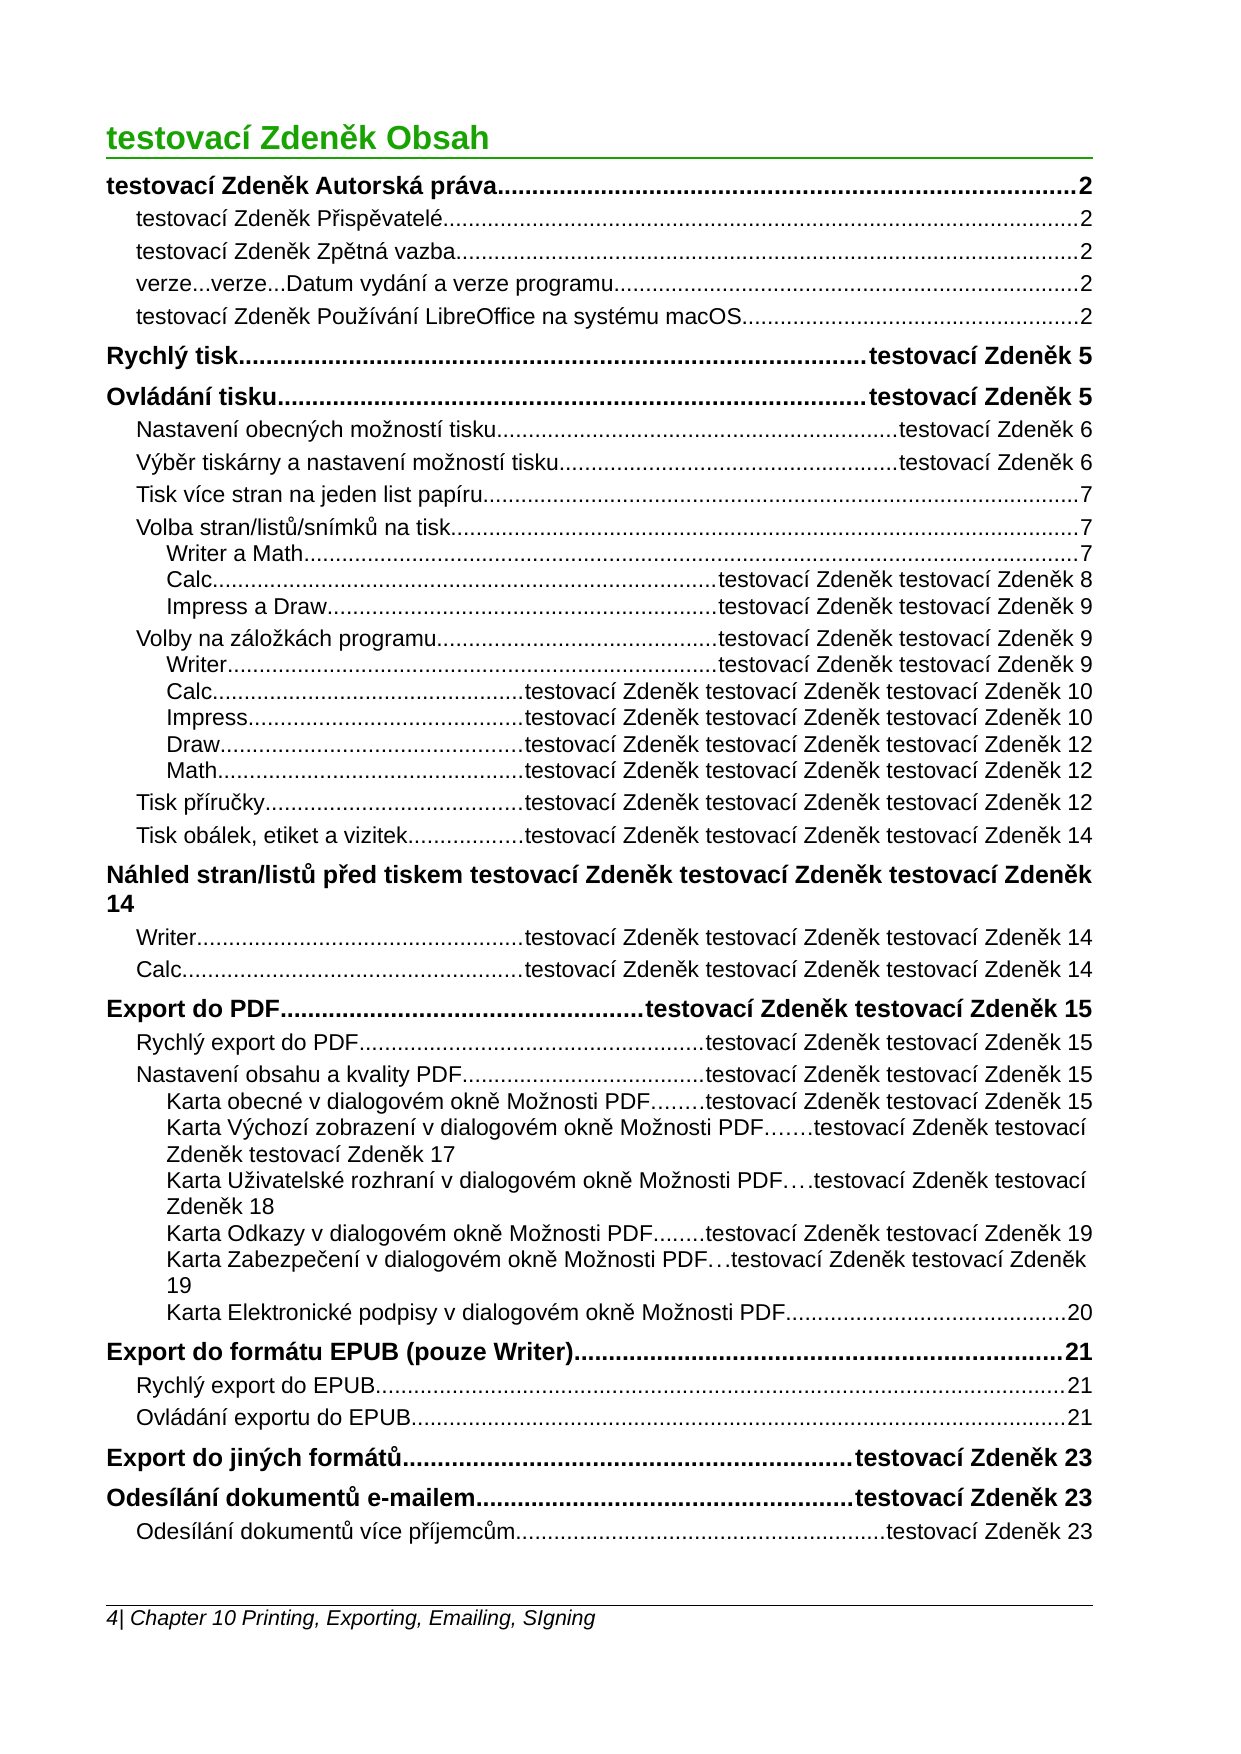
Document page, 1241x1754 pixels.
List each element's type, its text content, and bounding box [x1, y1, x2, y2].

text Ovládání exportu do EPUB 21 [136, 1404, 1093, 1431]
text testovací Zdeněk Používání LibreOffice na systému macOS 2 [136, 303, 1093, 329]
text Volby na záložkách programu testovací Zdeněk testovací Zdeněk 9 [136, 625, 1093, 651]
text Tisk obálek, etiket a vizitek testovací Zdeněk testovací Zdeněk testovací Zdeněk 14 [136, 822, 1093, 848]
text Export do jiných formátů testovací Zdeněk 23 [106, 1442, 1093, 1471]
text Rychlý tisk testovací Zdeněk 5 [106, 341, 1093, 370]
text testovací Zdeněk Autorská práva 2 [106, 171, 1093, 199]
subtitle testovací Zdeněk Obsah [106, 118, 1093, 157]
text Karta Odkazy v dialogovém okně Možnosti PDF testovací Zdeněk testovací Zdeněk 19 [166, 1219, 1093, 1246]
text Odesílání dokumentů více příjemcům testovací Zdeněk 23 [136, 1518, 1093, 1544]
text Tisk příručky testovací Zdeněk testovací Zdeněk testovací Zdeněk 12 [136, 789, 1093, 816]
text Volba stran/listů/snímků na tisk 7 [136, 514, 1093, 540]
text Calc testovací Zdeněk testovací Zdeněk testovací Zdeněk 14 [136, 956, 1093, 982]
text Rychlý export do PDF testovací Zdeněk testovací Zdeněk 15 [136, 1029, 1093, 1055]
text testovací Zdeněk Zpětná vazba 2 [136, 238, 1093, 264]
text Ovládání tisku testovací Zdeněk 5 [106, 382, 1093, 410]
text Rychlý export do EPUB 21 [136, 1372, 1093, 1398]
text Impress a Draw testovací Zdeněk testovací Zdeněk 9 [166, 593, 1093, 619]
text Writer testovací Zdeněk testovací Zdeněk testovací Zdeněk 14 [136, 923, 1093, 950]
text Nastavení obecných možností tisku testovací Zdeněk 6 [136, 416, 1093, 443]
text Tisk více stran na jeden list papíru 7 [136, 481, 1093, 508]
text Export do formátu EPUB (pouze Writer) 21 [106, 1337, 1093, 1366]
text Karta Zabezpečení v dialogovém okně Možnosti PDF testovací Zdeněk testovací Zdeněk 19 [166, 1246, 1093, 1299]
text Writer testovací Zdeněk testovací Zdeněk 9 [166, 651, 1093, 678]
text Export do PDF testovací Zdeněk testovací Zdeněk 15 [106, 994, 1093, 1023]
text Karta Uživatelské rozhraní v dialogovém okně Možnosti PDF testovací Zdeněk testovací Zdeněk 18 [166, 1167, 1093, 1219]
text verze...verze...Datum vydání a verze programu 2 [136, 270, 1093, 297]
text Writer a Math 7 [166, 540, 1093, 566]
text Math testovací Zdeněk testovací Zdeněk testovací Zdeněk 12 [166, 757, 1093, 783]
text testovací Zdeněk Přispěvatelé 2 [136, 205, 1093, 232]
text Nastavení obsahu a kvality PDF testovací Zdeněk testovací Zdeněk 15 [136, 1061, 1093, 1088]
text Impress testovací Zdeněk testovací Zdeněk testovací Zdeněk 10 [166, 704, 1093, 731]
text Odesílání dokumentů e-mailem testovací Zdeněk 23 [106, 1483, 1093, 1512]
text Karta Výchozí zobrazení v dialogovém okně Možnosti PDF testovací Zdeněk testovací Zdeněk testovací Zdeněk 17 [166, 1114, 1093, 1167]
text Náhled stran/listů před tiskem testovací Zdeněk testovací Zdeněk testovací Zdeněk 14 [106, 860, 1093, 917]
text Výběr tiskárny a nastavení možností tisku testovací Zdeněk 6 [136, 449, 1093, 475]
text Calc testovací Zdeněk testovací Zdeněk testovací Zdeněk 10 [166, 678, 1093, 704]
text Draw testovací Zdeněk testovací Zdeněk testovací Zdeněk 12 [166, 731, 1093, 757]
text Karta Elektronické podpisy v dialogovém okně Možnosti PDF 20 [166, 1299, 1093, 1325]
text Calc testovací Zdeněk testovací Zdeněk 8 [166, 566, 1093, 593]
text Karta obecné v dialogovém okně Možnosti PDF testovací Zdeněk testovací Zdeněk 15 [166, 1088, 1093, 1114]
